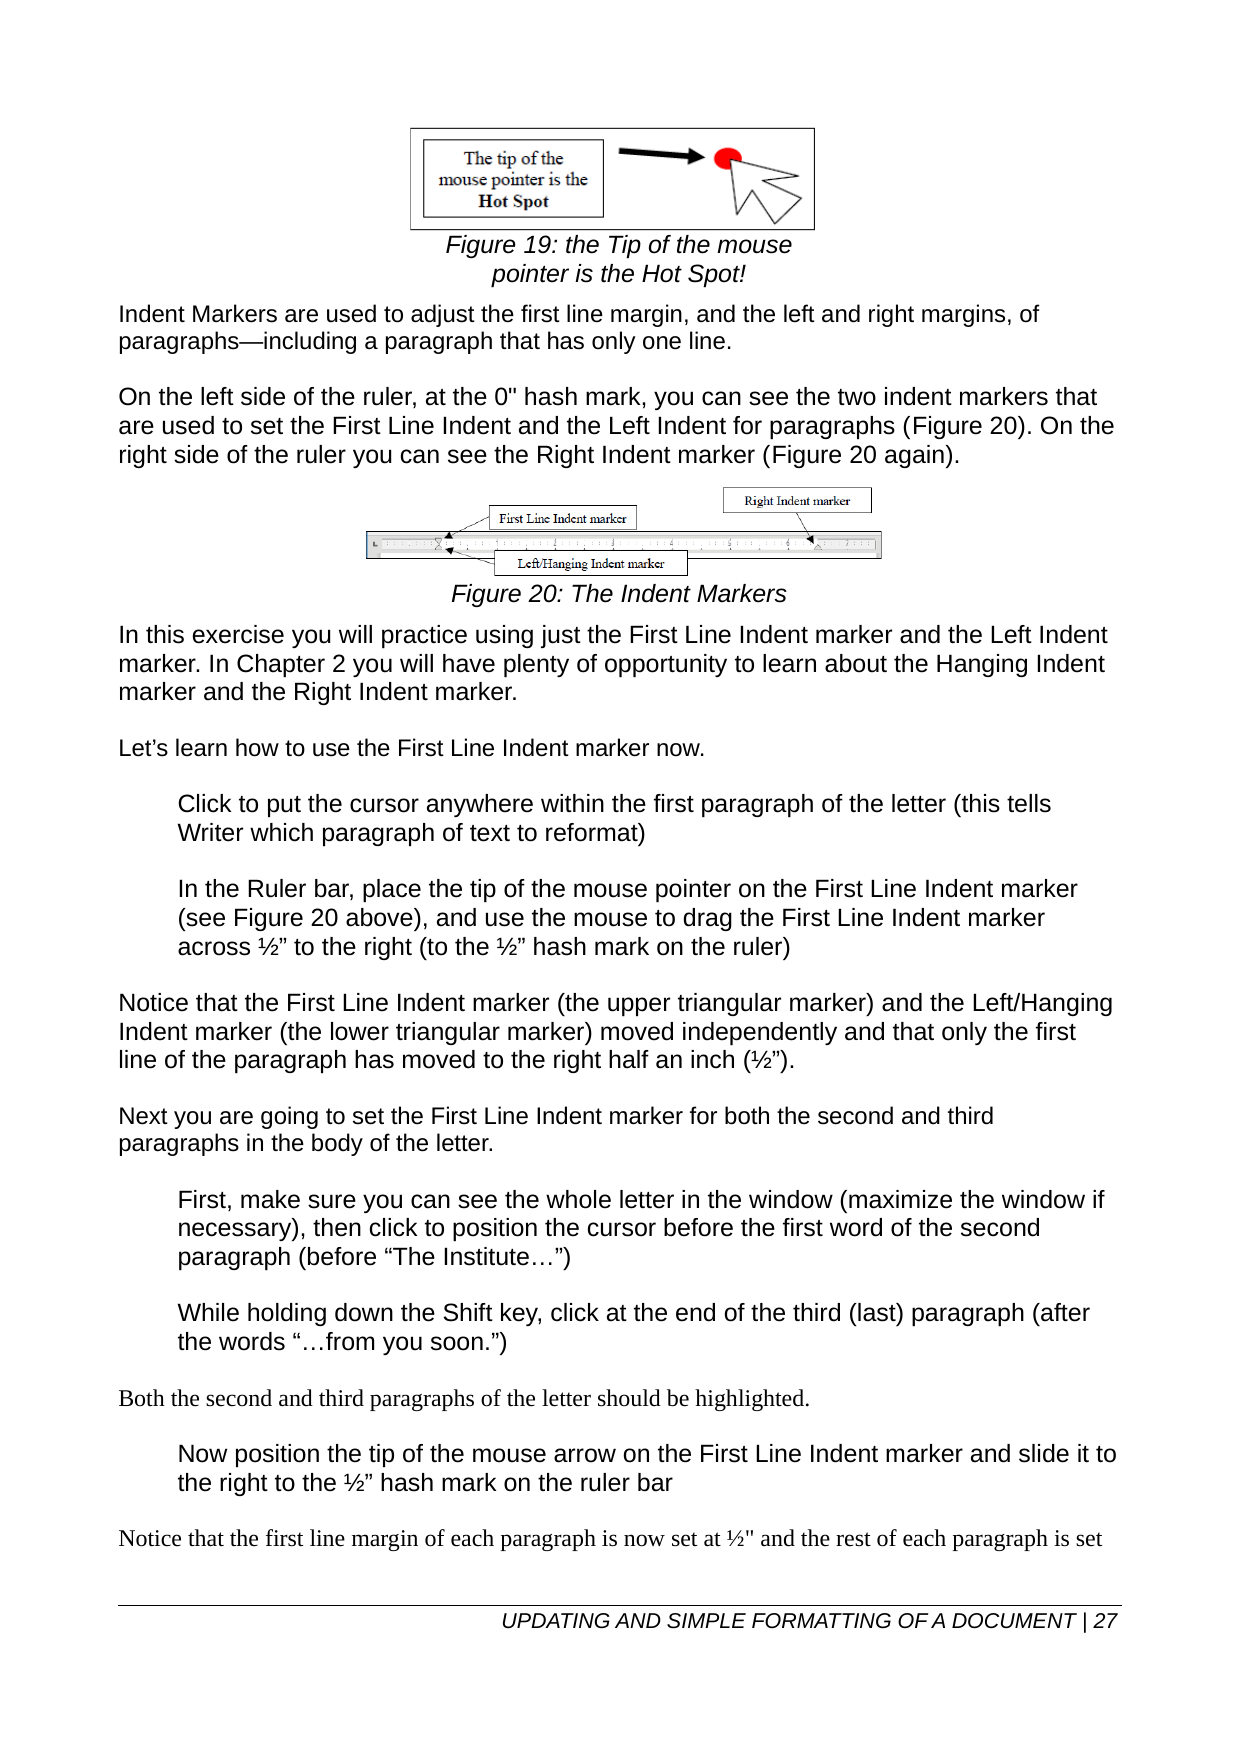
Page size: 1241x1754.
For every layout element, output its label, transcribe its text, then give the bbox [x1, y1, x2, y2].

picture [410, 118, 758, 231]
text Indent Markers are used to adjust the first line margin, and the left and right margins, of paragraphs—including a paragraph that has only one line. [118, 299, 1122, 355]
text Notice that the first line margin of each paragraph is now set at ½" and the rest of each paragraph is set [118, 1524, 1122, 1551]
text Now position the tip of the mouse arrow on the First Line Indent marker and slide it to the right to the ½” hash mark on the ruler bar [177, 1439, 1122, 1496]
text In the Ruler bar, place the tip of the mouse pointer on the First Line Indent marker (see Figure 20 above), and use the mouse to drag the First Line Indent marker across ½” to the right (to the ½” hash mark on the ruler) [177, 874, 1122, 960]
text Figure 20: The Indent Markers [354, 580, 886, 608]
text While holding down the Shift key, click at the end of the third (last) paragraph (after the words “…from you soon.”) [177, 1298, 1122, 1356]
text Figure 19: the Tip of the mouse pointer is the Hot Spot! [410, 118, 830, 288]
picture [354, 480, 886, 580]
text On the left side of the ruler, at the 0" hash mark, you can see the two indent markers that are used to set the First Line Indent and the Left Indent for paragraphs (Figure 20). On the right side of the ruler you can see the Right Indent marker (Figure 20 again). [118, 382, 1122, 469]
text Let’s learn how to use the First Line Indent marker now. [118, 734, 1122, 761]
text Next you are going to set the First Line Indent marker for both the second and third paragraphs in the body of the letter. [118, 1102, 1122, 1157]
text Click to put the cursor anywhere within the first paragraph of the letter (this tells Writer which paragraph of text to reformat) [177, 789, 1122, 846]
text Both the second and third paragraphs of the letter should be highlighted. [118, 1383, 1122, 1411]
text Notice that the First Line Indent marker (the upper triangular marker) and the Left/Hanging Indent marker (the lower triangular marker) moved independently and that only the first line of the paragraph has moved to the right half an inch (½”). [118, 988, 1122, 1074]
text In this exercise you will practice using just the First Line Indent marker and the Left Indent marker. In Chapter 2 you will have plenty of opportunity to learn about the Hanging Indent marker and the Right Indent marker. [118, 620, 1122, 706]
text First, make sure you can see the whole letter in the window (maximize the window if necessary), then click to position the cursor before the first word of the second paragraph (before “The Institute…”) [177, 1184, 1122, 1271]
